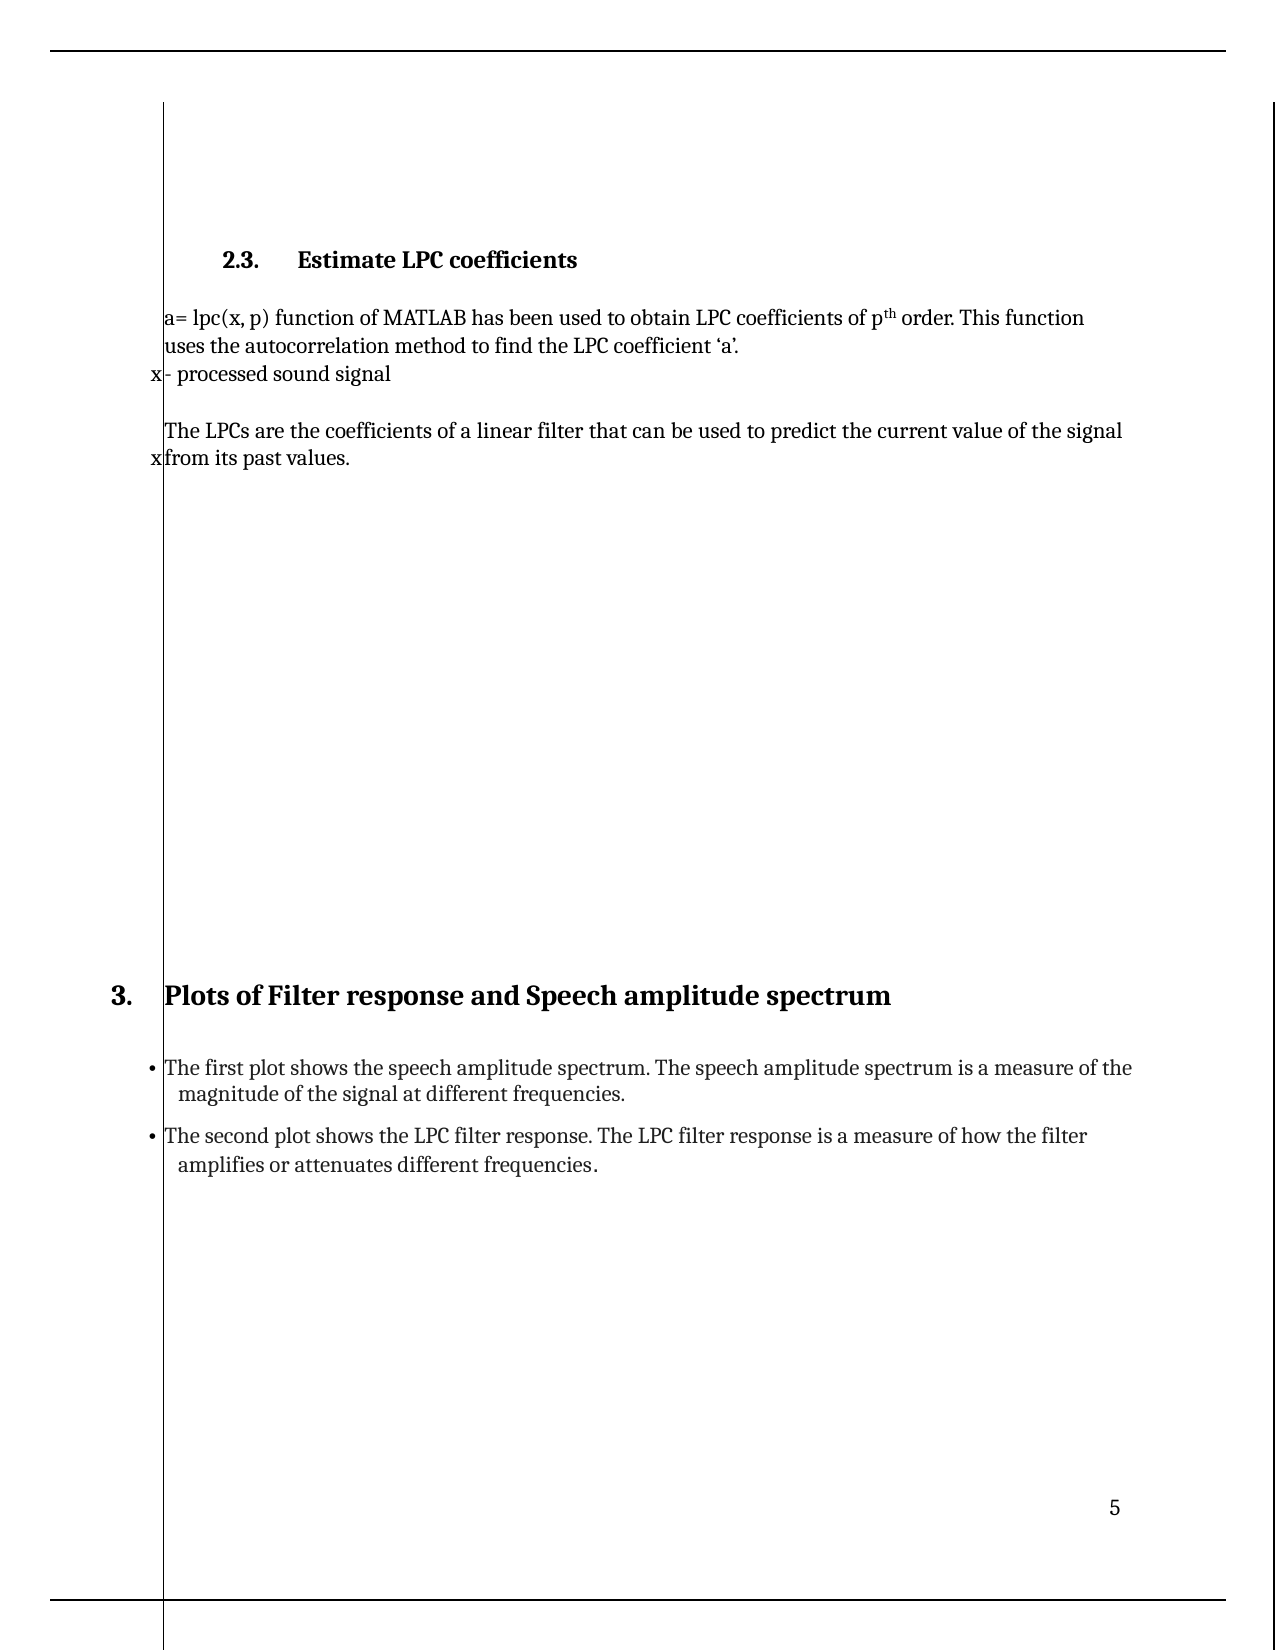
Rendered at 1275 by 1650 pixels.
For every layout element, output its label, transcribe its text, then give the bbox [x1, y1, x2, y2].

subtitle Plots of Filter response and Speech amplitude spectrum [111, 979, 163, 1013]
subtitle Plots of Filter response and Speech amplitude spectrum [164, 979, 1146, 1013]
text The LPCs are the coefficients of a linear filter that can be used to predict the current value of the signal x from its past values. [164, 417, 1126, 471]
list The first plot shows the speech amplitude spectrum. The speech amplitude spectrum is a measure of the magnitude of the signal at different frequencies. [164, 1055, 1136, 1107]
text a= lpc(x, p) function of MATLAB has been used to obtain LPC coefficients of pth order. This function [164, 305, 1126, 332]
subtitle Estimate LPC coefficients [164, 246, 1001, 275]
text uses the autocorrelation method to find the LPC coefficient ‘a’. [164, 333, 1126, 359]
text x [151, 361, 163, 388]
list The second plot shows the LPC filter response. The LPC filter response is a measure of how the filter amplifies or attenuates different frequencies. [164, 1123, 1136, 1178]
text - processed sound signal [164, 361, 1126, 388]
